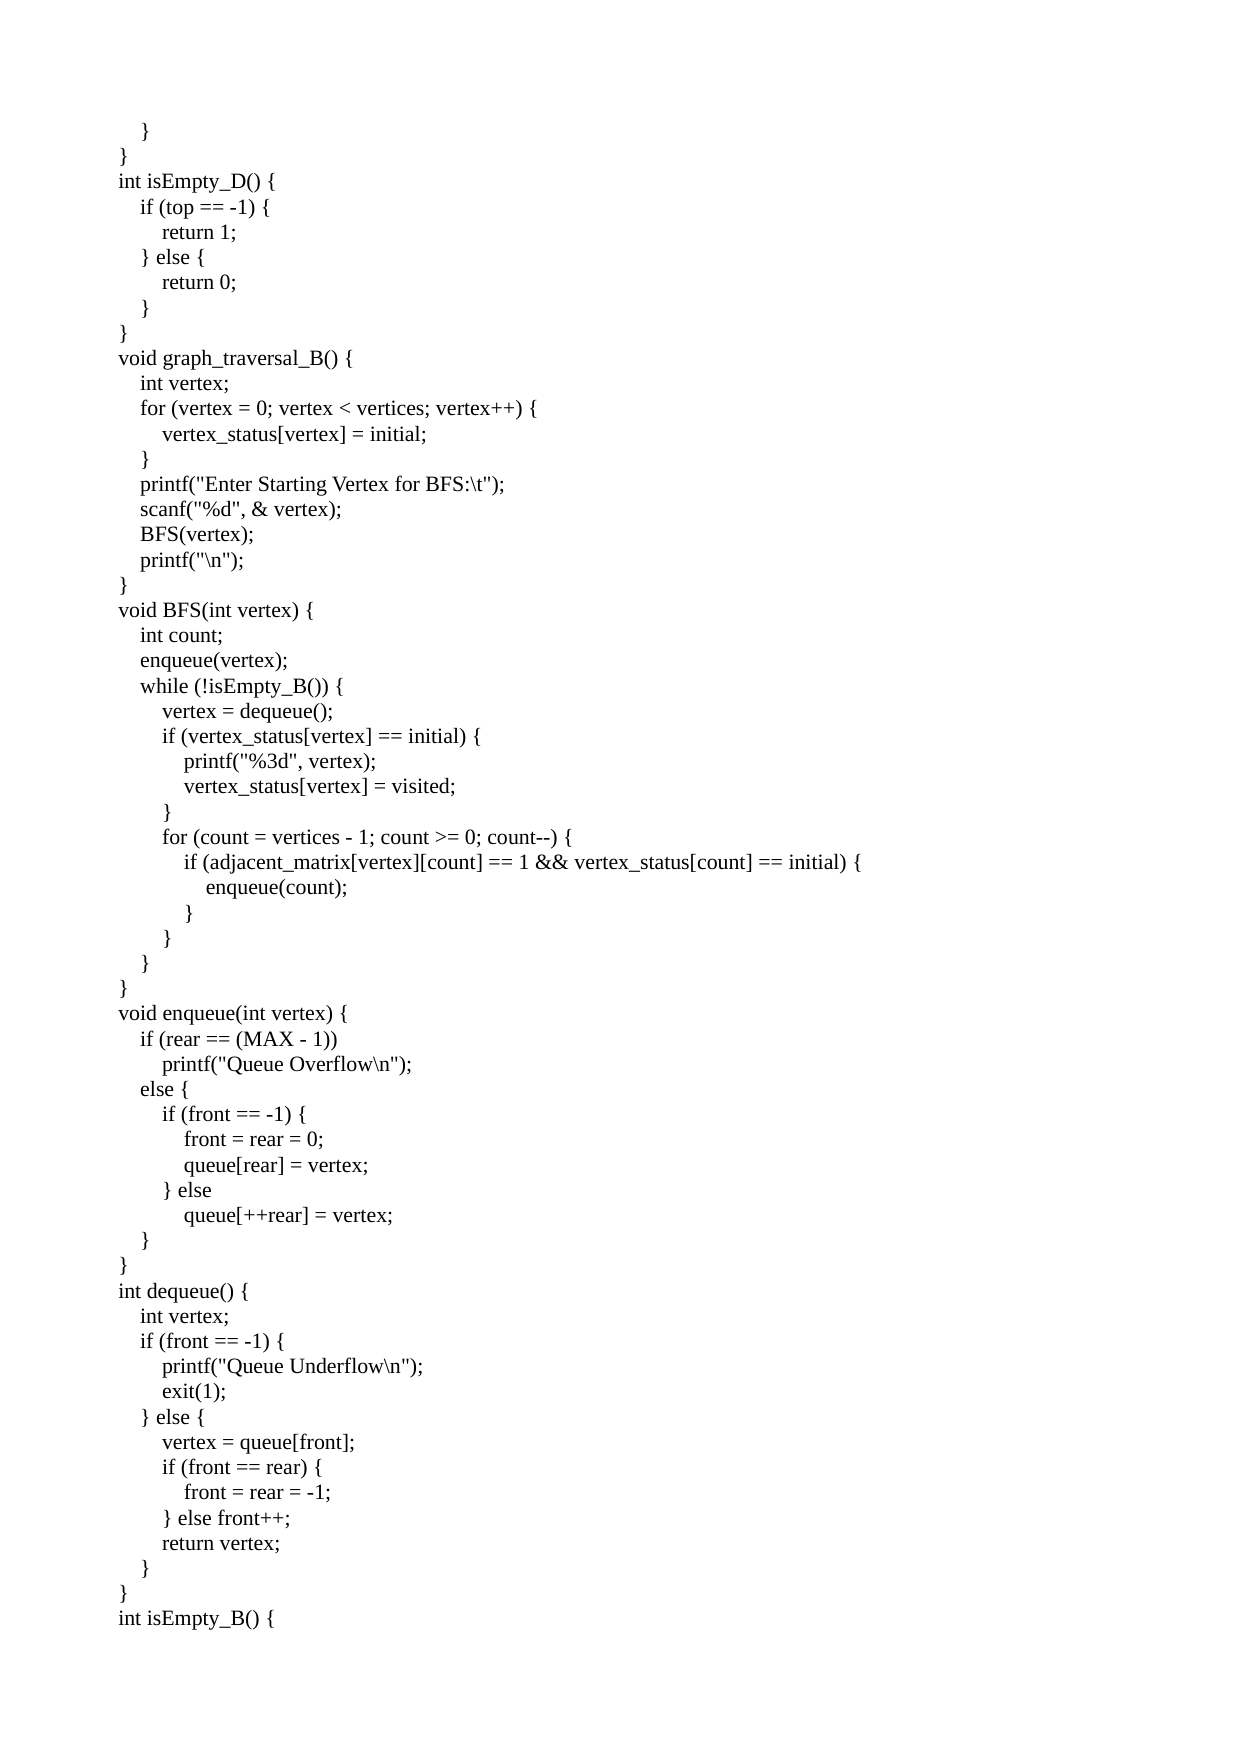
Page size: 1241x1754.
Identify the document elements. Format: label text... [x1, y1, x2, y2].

text printf("%3d", vertex); [118, 748, 1122, 773]
text printf("Enter Starting Vertex for BFS:\t"); [118, 471, 1122, 496]
text } [118, 294, 1122, 320]
text } [118, 1580, 1122, 1605]
text front = rear = 0; [118, 1126, 1122, 1152]
text if (vertex_status[vertex] == initial) { [118, 723, 1122, 748]
text printf("\n"); [118, 547, 1122, 572]
text if (front == -1) { [118, 1328, 1122, 1353]
text } else front++; [118, 1504, 1122, 1530]
text } [118, 572, 1122, 597]
text scanf("%d", & vertex); [118, 496, 1122, 521]
text return 1; [118, 219, 1122, 244]
text for (vertex = 0; vertex < vertices; vertex++) { [118, 395, 1122, 421]
text if (adjacent_matrix[vertex][count] == 1 && vertex_status[count] == initial) { [118, 849, 1122, 874]
text BFS(vertex); [118, 521, 1122, 547]
text } [118, 950, 1122, 975]
text if (front == -1) { [118, 1101, 1122, 1126]
text if (rear == (MAX - 1)) [118, 1026, 1122, 1051]
text } [118, 143, 1122, 168]
text int dequeue() { [118, 1278, 1122, 1303]
text printf("Queue Underflow\n"); [118, 1353, 1122, 1378]
text int isEmpty_D() { [118, 168, 1122, 194]
text if (front == rear) { [118, 1454, 1122, 1479]
text } [118, 1555, 1122, 1580]
text for (count = vertices - 1; count >= 0; count--) { [118, 824, 1122, 849]
text enqueue(count); [118, 874, 1122, 899]
text front = rear = -1; [118, 1479, 1122, 1504]
text else { [118, 1076, 1122, 1101]
text vertex_status[vertex] = visited; [118, 773, 1122, 799]
text int count; [118, 622, 1122, 647]
text } [118, 799, 1122, 824]
text return vertex; [118, 1530, 1122, 1555]
text vertex = queue[front]; [118, 1429, 1122, 1454]
text } [118, 975, 1122, 1000]
text void BFS(int vertex) { [118, 597, 1122, 622]
text while (!isEmpty_B()) { [118, 673, 1122, 698]
text } [118, 446, 1122, 471]
text printf("Queue Overflow\n"); [118, 1051, 1122, 1076]
text vertex = dequeue(); [118, 698, 1122, 723]
text } [118, 118, 1122, 143]
text queue[rear] = vertex; [118, 1152, 1122, 1177]
text } else [118, 1177, 1122, 1202]
text } else { [118, 1404, 1122, 1429]
text } [118, 925, 1122, 950]
text int isEmpty_B() { [118, 1605, 1122, 1631]
text exit(1); [118, 1378, 1122, 1404]
text return 0; [118, 269, 1122, 294]
text } [118, 320, 1122, 345]
text } [118, 1252, 1122, 1278]
text enqueue(vertex); [118, 647, 1122, 673]
text vertex_status[vertex] = initial; [118, 421, 1122, 446]
text queue[++rear] = vertex; [118, 1202, 1122, 1227]
text } [118, 899, 1122, 925]
text if (top == -1) { [118, 194, 1122, 219]
text } [118, 1227, 1122, 1252]
text } else { [118, 244, 1122, 269]
text void enqueue(int vertex) { [118, 1000, 1122, 1026]
text int vertex; [118, 370, 1122, 395]
text void graph_traversal_B() { [118, 345, 1122, 370]
text int vertex; [118, 1303, 1122, 1328]
